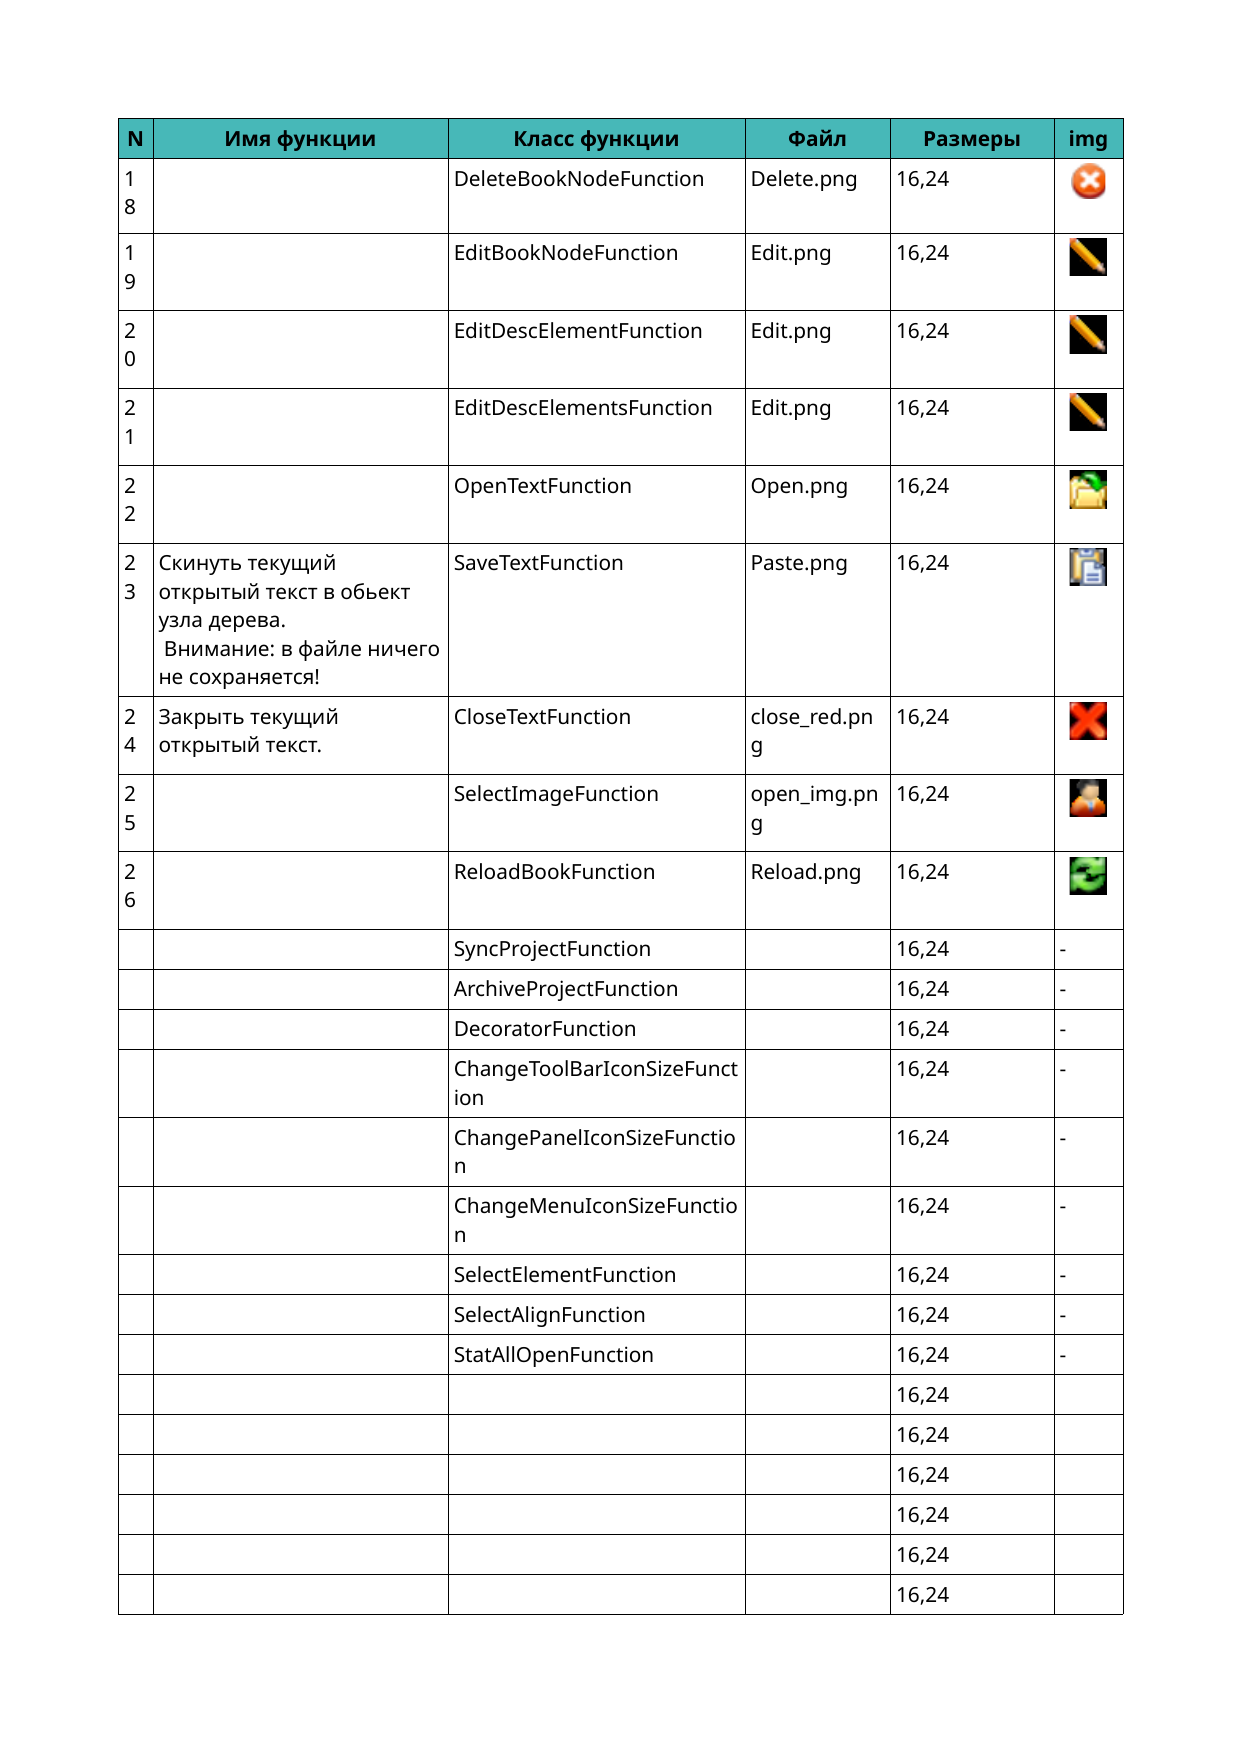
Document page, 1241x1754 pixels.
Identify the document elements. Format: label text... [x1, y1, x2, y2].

table_cell - [1055, 1255, 1123, 1294]
table_cell [154, 1255, 448, 1294]
table_cell Edit.png [746, 234, 890, 310]
table_cell DeleteBookNodeFunction [449, 159, 745, 232]
table_header Имя функции [154, 119, 448, 158]
table_cell [119, 1010, 153, 1049]
table_cell - [1055, 930, 1123, 969]
table_cell [154, 775, 448, 851]
table_cell Paste.png [746, 544, 890, 696]
table_cell [119, 930, 153, 969]
table_cell 16,24 [891, 697, 1054, 774]
table_cell 16,24 [891, 1187, 1054, 1254]
table_cell StatAllOpenFunction [449, 1335, 745, 1374]
table_header N [119, 119, 153, 158]
table_cell [119, 1455, 153, 1494]
table_cell [746, 1415, 890, 1454]
table_cell 16,24 [891, 234, 1054, 310]
table_cell [119, 1535, 153, 1574]
table_cell [746, 1050, 890, 1117]
table_cell [449, 1495, 745, 1534]
table_cell 16,24 [891, 1535, 1054, 1574]
table_cell [154, 930, 448, 969]
picture [1069, 470, 1107, 509]
table_cell 16,24 [891, 466, 1054, 542]
table_cell SyncProjectFunction [449, 930, 745, 969]
table_cell [154, 1010, 448, 1049]
table_cell [1055, 389, 1123, 465]
table_cell 16,24 [891, 1455, 1054, 1494]
table_cell 25 [119, 775, 153, 851]
table_cell 22 [119, 466, 153, 542]
table_header Файл [746, 119, 890, 158]
table_cell 16,24 [891, 1010, 1054, 1049]
table_cell [1055, 234, 1123, 310]
table_cell EditDescElementsFunction [449, 389, 745, 465]
table_cell [1055, 780, 1123, 851]
table_cell [1055, 544, 1123, 696]
table_cell [449, 1375, 745, 1414]
table_cell ChangePanelIconSizeFunction [449, 1118, 745, 1186]
table_cell [119, 1495, 153, 1534]
picture [1069, 393, 1107, 431]
table_cell [449, 1535, 745, 1574]
table_cell - [1055, 1118, 1123, 1186]
picture [1069, 857, 1107, 895]
table_cell ArchiveProjectFunction [449, 970, 745, 1009]
table_cell 20 [119, 311, 153, 387]
table_cell 16,24 [891, 389, 1054, 465]
table_header Класс функции [449, 119, 745, 158]
picture [1069, 315, 1107, 354]
table_cell Edit.png [746, 389, 890, 465]
table_cell [1055, 159, 1123, 232]
table_cell [154, 1295, 448, 1334]
table_cell [154, 1415, 448, 1454]
table_cell ReloadBookFunction [449, 852, 745, 929]
table_cell [119, 1375, 153, 1414]
table_cell - [1055, 970, 1123, 1009]
table_cell EditBookNodeFunction [449, 234, 745, 310]
table_cell SelectImageFunction [449, 775, 745, 851]
table_cell [119, 1050, 153, 1117]
table_header img [1055, 119, 1123, 158]
table_cell 16,24 [891, 544, 1054, 696]
table_cell ChangeToolBarIconSizeFunction [449, 1050, 745, 1117]
table_cell Скинуть текущий открытый текст в обьект узла дерева. Внимание: в файле ничего не сохраняется! [154, 544, 448, 696]
table_cell [746, 970, 890, 1009]
table_cell DecoratorFunction [449, 1010, 745, 1049]
table_cell [1055, 1415, 1123, 1454]
table_cell [154, 1375, 448, 1414]
table_cell 16,24 [891, 311, 1054, 387]
table_cell 16,24 [891, 159, 1054, 232]
table_cell 18 [119, 159, 153, 232]
table_cell 16,24 [891, 970, 1054, 1009]
table_cell [119, 1335, 153, 1374]
table_cell 19 [119, 234, 153, 310]
table_cell [119, 1118, 153, 1186]
table_cell 16,24 [891, 775, 1054, 851]
table_cell [1055, 1375, 1123, 1414]
table_cell [746, 1255, 890, 1294]
table_cell [1055, 1455, 1123, 1494]
table_cell [746, 1118, 890, 1186]
table_cell 23 [119, 544, 153, 696]
table_cell [746, 1010, 890, 1049]
table_cell - [1055, 1050, 1123, 1117]
table_cell CloseTextFunction [449, 697, 745, 774]
table_cell [154, 1050, 448, 1117]
table_cell 26 [119, 852, 153, 929]
table_cell [746, 1295, 890, 1334]
table_cell [154, 1455, 448, 1494]
table_cell close_red.png [746, 697, 890, 774]
picture [1069, 238, 1107, 276]
table_cell [119, 1575, 153, 1614]
table_cell Delete.png [746, 159, 890, 232]
table_cell 24 [119, 697, 153, 774]
table_cell - [1055, 1295, 1123, 1334]
table_cell [746, 1535, 890, 1574]
table_cell [746, 1455, 890, 1494]
table_cell SaveTextFunction [449, 544, 745, 696]
table_cell [449, 1455, 745, 1494]
table_cell Edit.png [746, 311, 890, 387]
table_cell [746, 1187, 890, 1254]
table_cell 16,24 [891, 1375, 1054, 1414]
table_cell [154, 1118, 448, 1186]
table_cell [1055, 895, 1123, 929]
table_cell [746, 1575, 890, 1614]
table_cell Open.png [746, 466, 890, 542]
table_cell [154, 970, 448, 1009]
table_cell Reload.png [746, 852, 890, 929]
table_cell open_img.png [746, 775, 890, 851]
picture [1069, 702, 1107, 740]
table_cell 16,24 [891, 1118, 1054, 1186]
table_cell [449, 1575, 745, 1614]
table_cell 16,24 [891, 1255, 1054, 1294]
picture [1069, 779, 1107, 817]
table_cell [154, 311, 448, 387]
table_cell 16,24 [891, 1050, 1054, 1117]
table_cell [746, 1335, 890, 1374]
table_cell [119, 1255, 153, 1294]
table_cell [746, 1375, 890, 1414]
table_cell [1055, 1495, 1123, 1534]
table_cell [1055, 311, 1123, 387]
table_cell [154, 159, 448, 232]
table_cell [154, 1187, 448, 1254]
picture [1069, 548, 1107, 586]
table_cell [746, 930, 890, 969]
table_cell [154, 466, 448, 542]
table_cell [1055, 697, 1123, 739]
table_cell [1055, 1535, 1123, 1574]
table_header Размеры [891, 119, 1054, 158]
table_cell [154, 1535, 448, 1574]
table_cell 16,24 [891, 1575, 1054, 1614]
table_cell [119, 970, 153, 1009]
table_cell [1055, 775, 1123, 779]
table_cell [119, 1295, 153, 1334]
table_cell 16,24 [891, 1415, 1054, 1454]
table_cell [154, 1495, 448, 1534]
table_cell [154, 1335, 448, 1374]
table_cell 16,24 [891, 1295, 1054, 1334]
table_cell Закрыть текущий открытый текст. [154, 697, 448, 774]
table_cell [746, 1495, 890, 1534]
table_cell 16,24 [891, 1335, 1054, 1374]
table_cell SelectAlignFunction [449, 1295, 745, 1334]
table_cell ChangeMenuIconSizeFunction [449, 1187, 745, 1254]
table_cell SelectElementFunction [449, 1255, 745, 1294]
table_cell EditDescElementFunction [449, 311, 745, 387]
table_cell [1055, 740, 1123, 774]
table_cell [154, 852, 448, 929]
table_cell [119, 1187, 153, 1254]
table_cell [154, 234, 448, 310]
table_cell [1055, 852, 1123, 894]
table_cell [1055, 466, 1123, 542]
table_cell - [1055, 1335, 1123, 1374]
table_cell [154, 389, 448, 465]
table_cell 21 [119, 389, 153, 465]
table_cell [1055, 1575, 1123, 1614]
table_cell 16,24 [891, 1495, 1054, 1534]
table_cell - [1055, 1010, 1123, 1049]
table_cell [154, 1575, 448, 1614]
picture [1071, 163, 1106, 199]
table_cell [119, 1415, 153, 1454]
table_cell OpenTextFunction [449, 466, 745, 542]
table_cell 16,24 [891, 852, 1054, 929]
table_cell 16,24 [891, 930, 1054, 969]
table_cell [449, 1415, 745, 1454]
table_cell - [1055, 1187, 1123, 1254]
